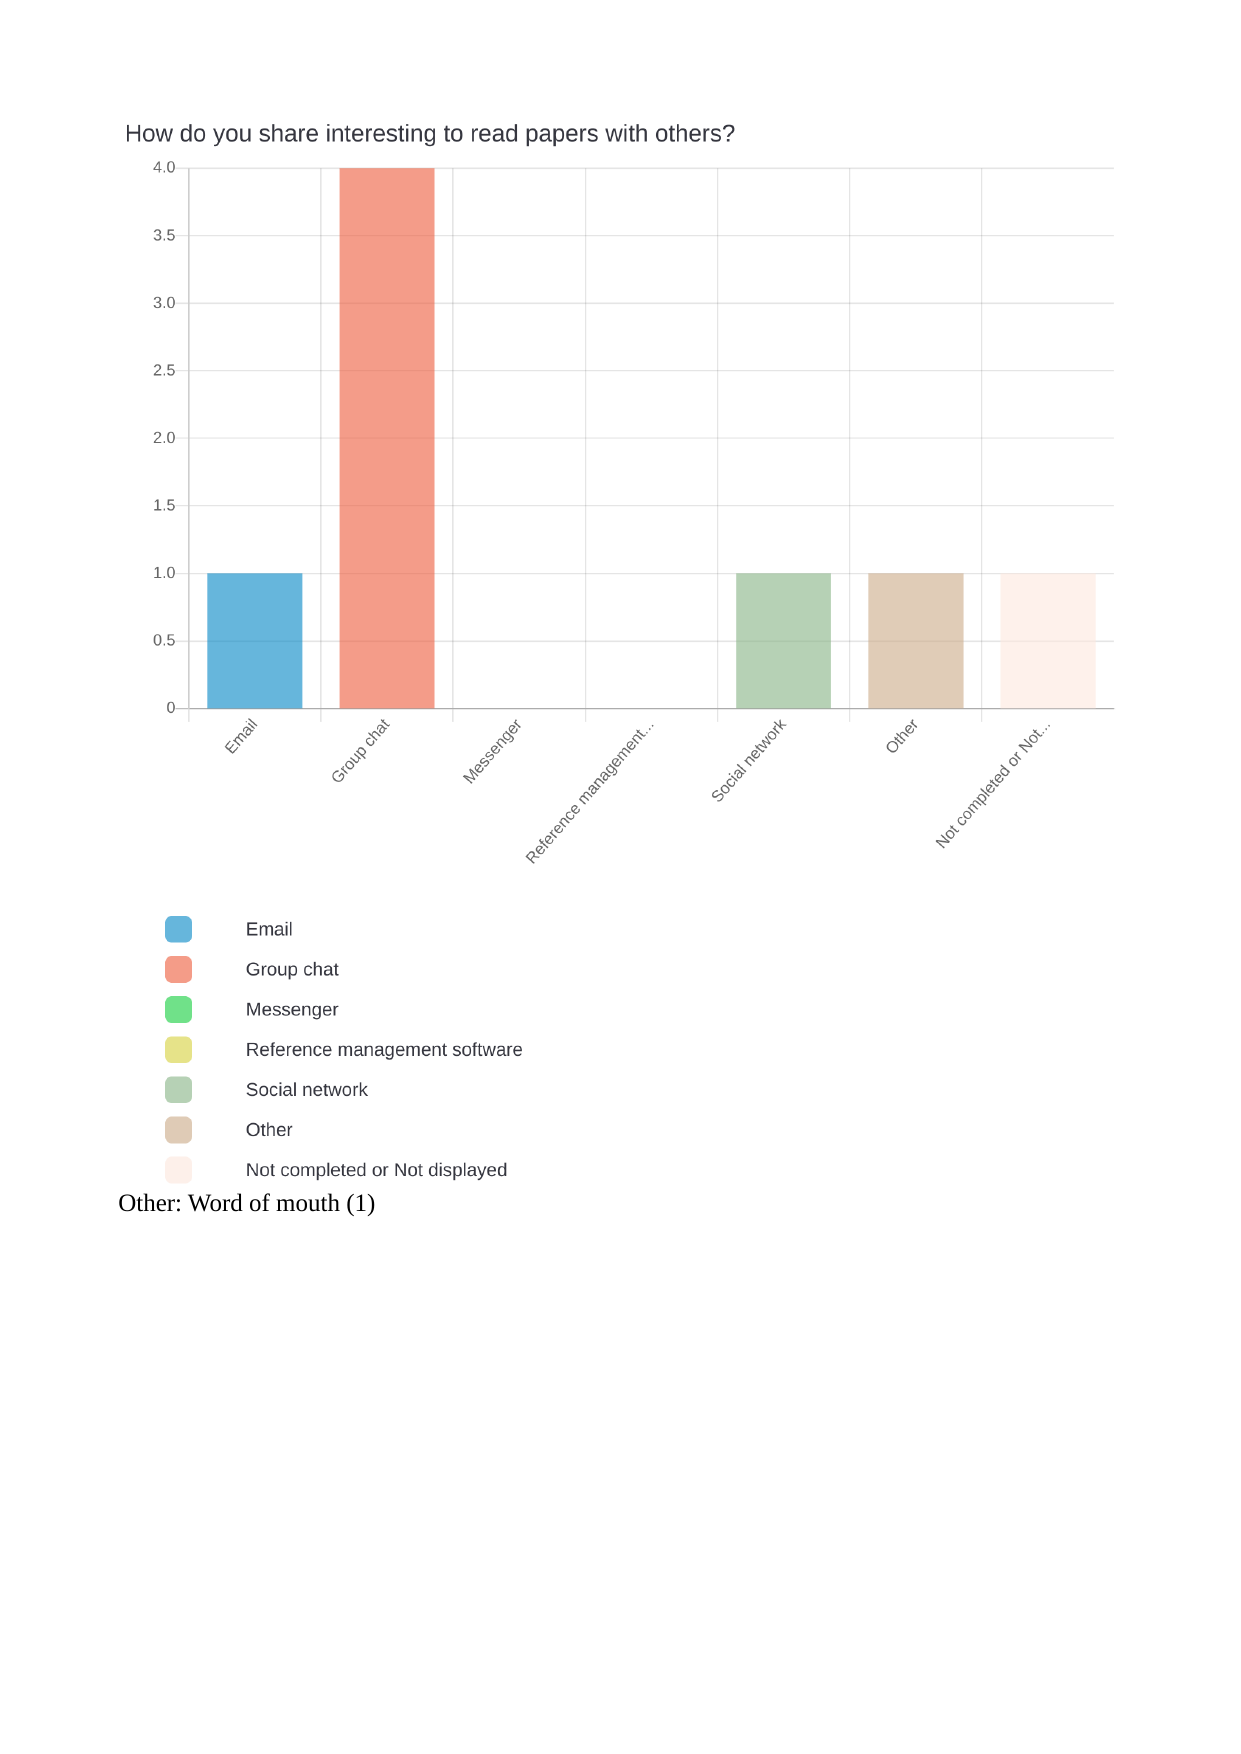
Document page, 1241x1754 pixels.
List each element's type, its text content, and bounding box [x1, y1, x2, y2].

text Other: Word of mouth (1) [118, 1188, 1122, 1216]
